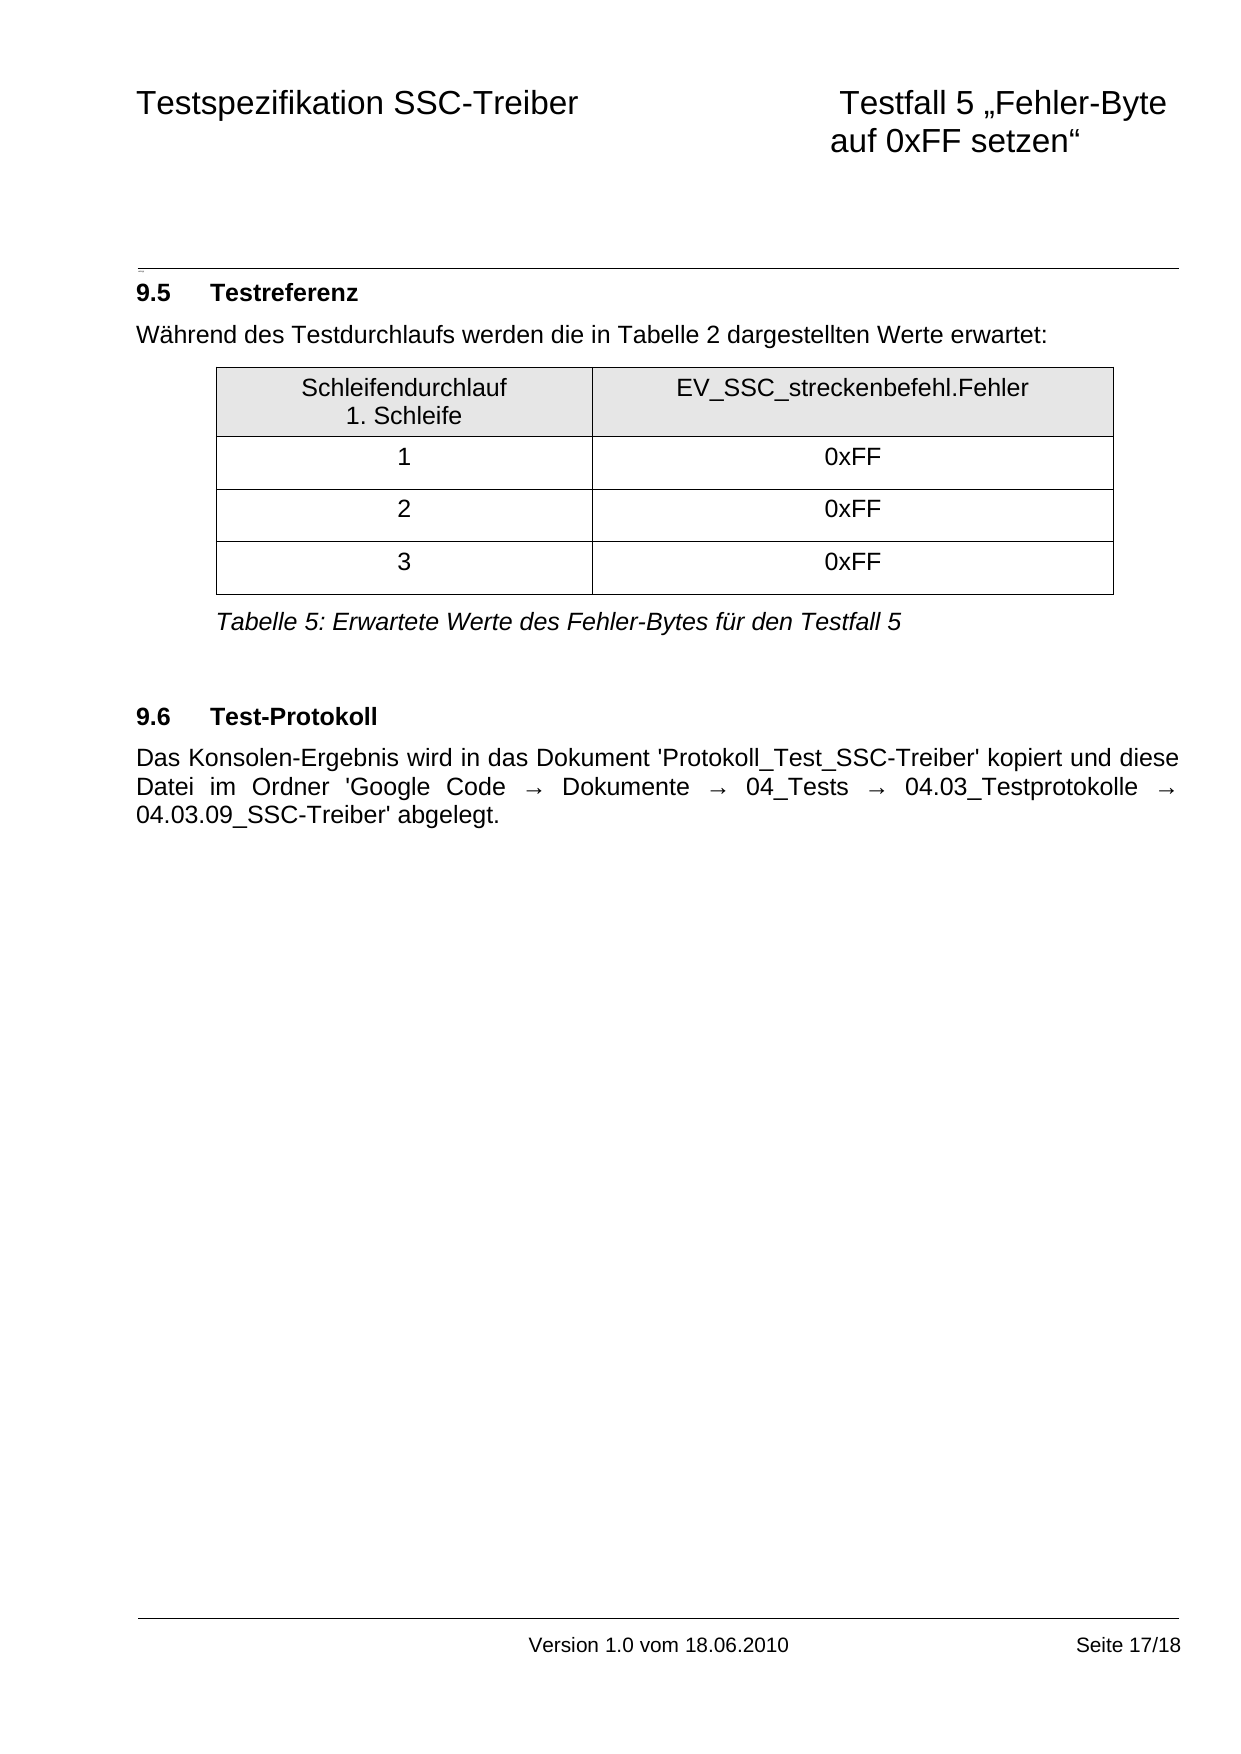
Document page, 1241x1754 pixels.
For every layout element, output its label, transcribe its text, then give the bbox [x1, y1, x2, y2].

text Das Konsolen-Ergebnis wird in das Dokument 'Protokoll_Test_SSC-Treiber' kopiert und diese Datei im Ordner 'Google Code → Dokumente → 04_Tests → 04.03_Testprotokolle → 04.03.09_SSC-Treiber' abgelegt. [136, 743, 1181, 829]
subtitle Test-Protokoll [136, 702, 1181, 731]
table_cell 2 [217, 490, 592, 541]
table_cell 0xFF [593, 542, 1113, 594]
table_cell 3 [217, 542, 592, 594]
table_cell 1 [217, 437, 592, 488]
table_header EV_SSC_streckenbefehl.Fehler [593, 368, 1113, 436]
table_header Schleifendurchlauf 1. Schleife [217, 368, 592, 436]
table_cell 0xFF [593, 490, 1113, 541]
table_cell 0xFF [593, 437, 1113, 488]
subtitle Testreferenz [136, 289, 1181, 307]
text Während des Testdurchlaufs werden die in Tabelle 2 dargestellten Werte erwartet: [136, 319, 1181, 348]
text Tabelle 5: Erwartete Werte des Fehler-Bytes für den Testfall 5 [215, 607, 1181, 636]
